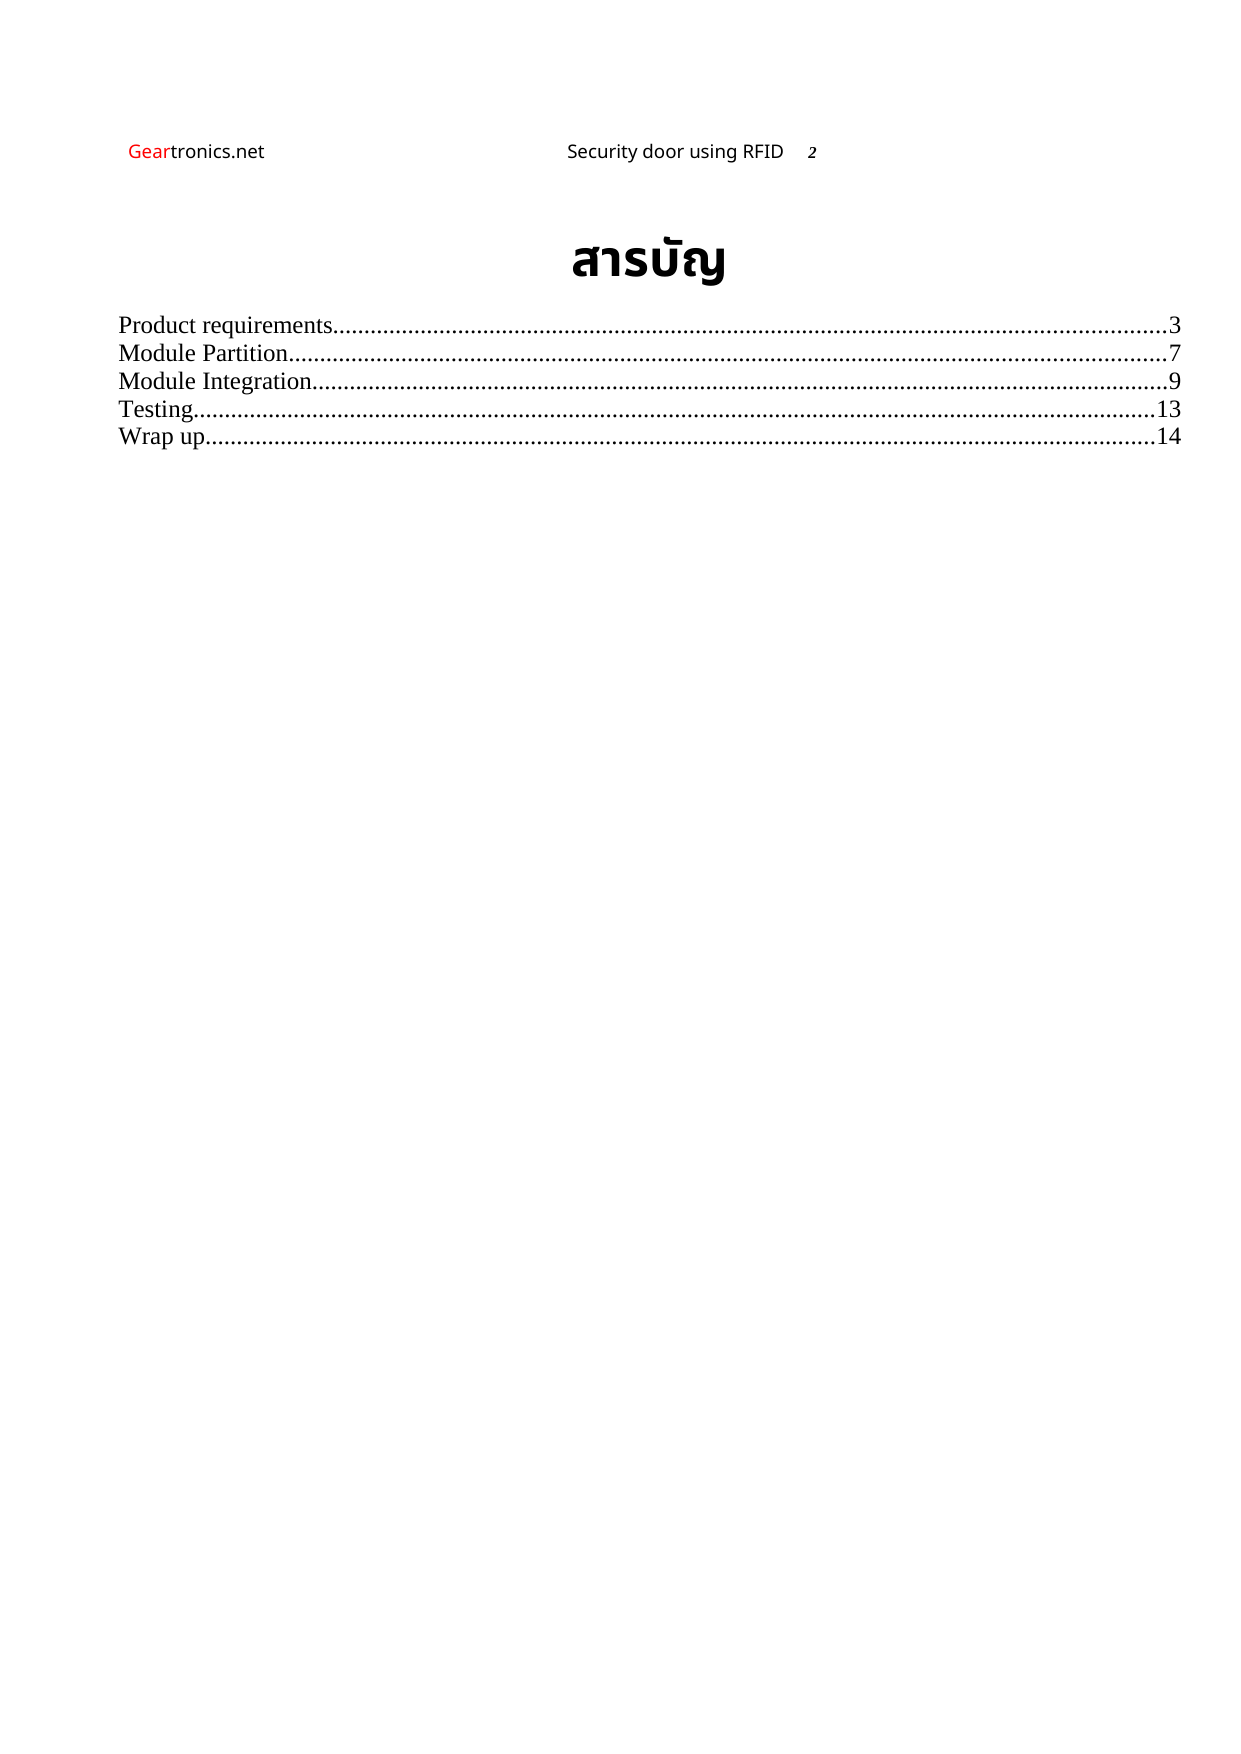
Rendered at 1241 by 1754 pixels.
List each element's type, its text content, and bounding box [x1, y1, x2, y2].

subtitle สารบัญ [118, 224, 1181, 299]
text Product requirements 3 [118, 312, 1181, 339]
text Wrap up 14 [118, 422, 1181, 450]
text Module Partition 7 [118, 339, 1181, 367]
text Module Integration 9 [118, 367, 1181, 395]
text Testing 13 [118, 395, 1181, 422]
